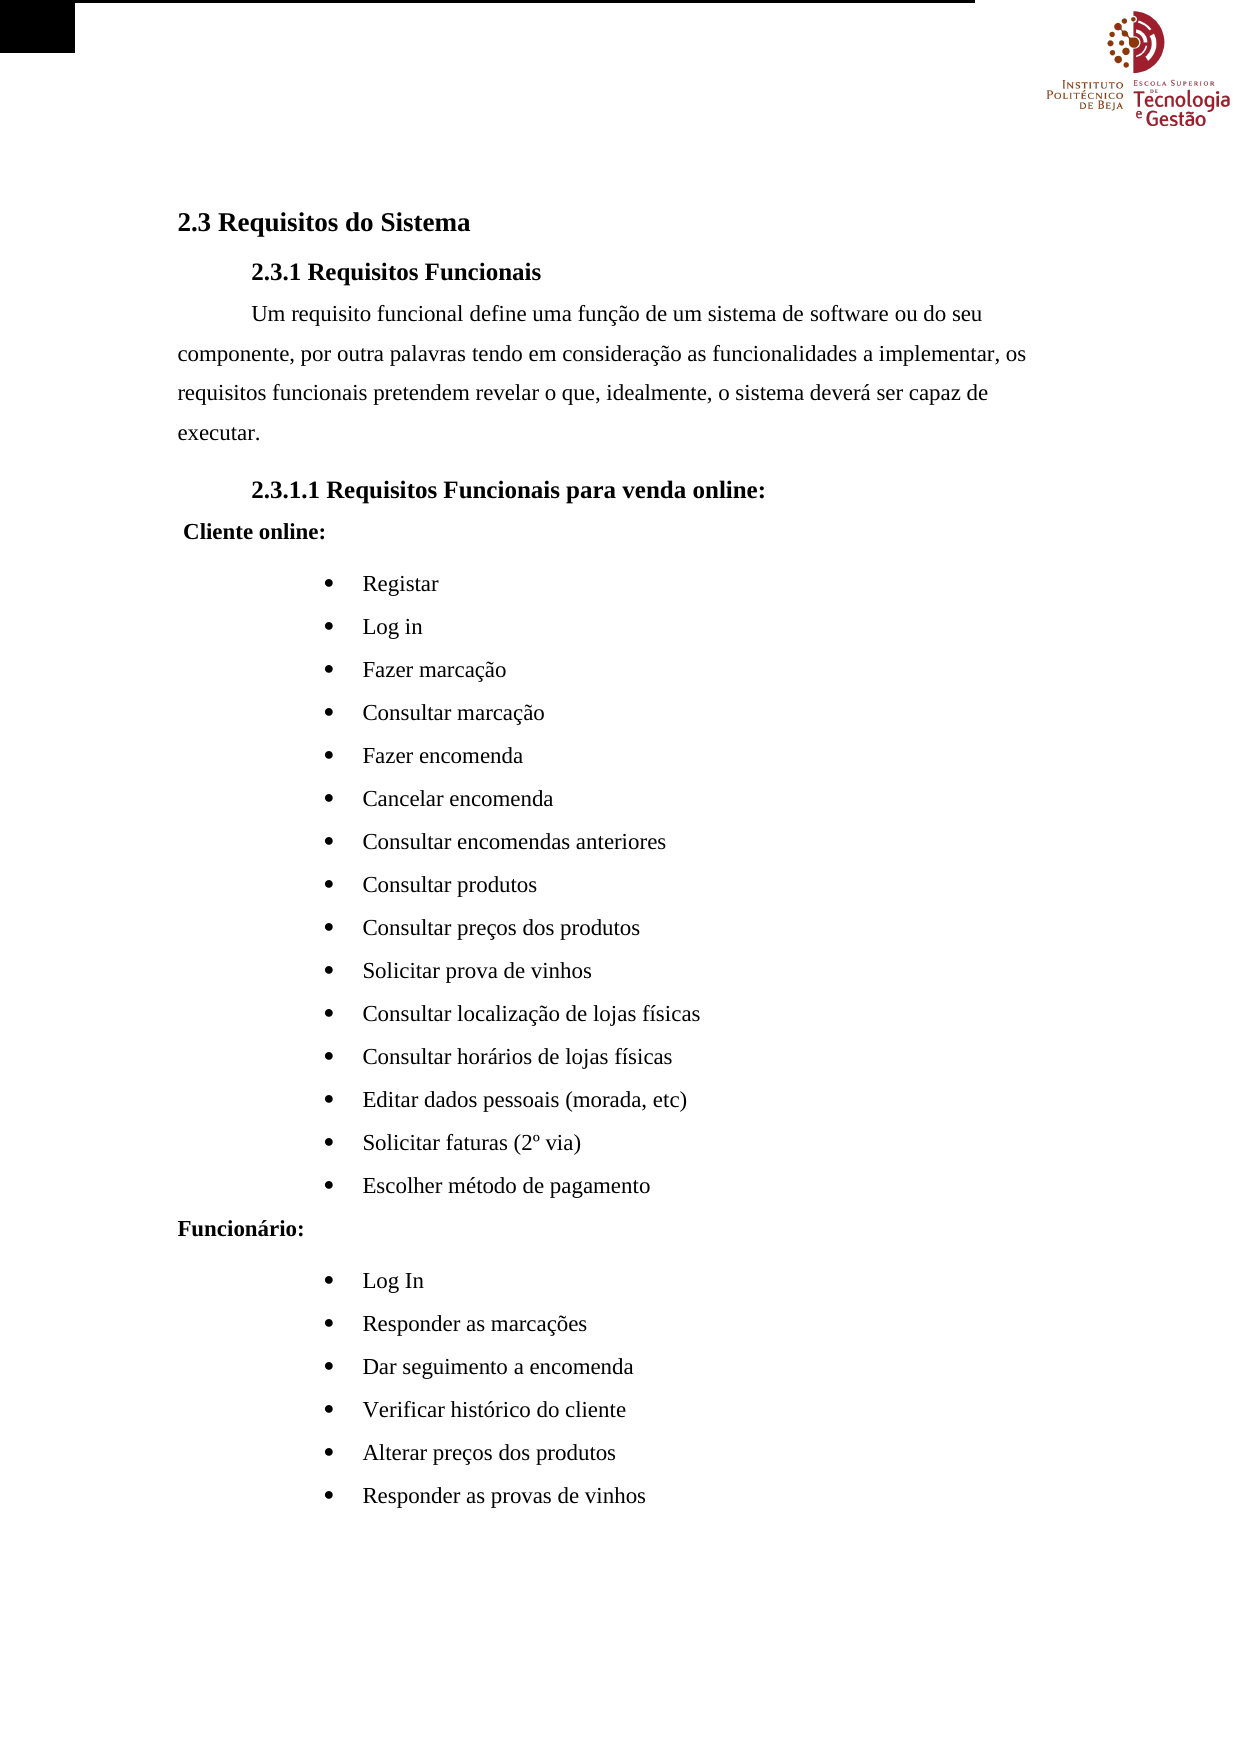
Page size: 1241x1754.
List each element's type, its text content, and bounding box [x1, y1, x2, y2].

text Cliente online: [177, 518, 1063, 544]
text Funcionário: [177, 1215, 1063, 1242]
list Alterar preços dos produtos [325, 1439, 1063, 1466]
subtitle 2.3.1 Requisitos Funcionais [177, 257, 1063, 286]
list Consultar localização de lojas físicas [325, 1000, 1063, 1026]
list Consultar horários de lojas físicas [325, 1043, 1063, 1069]
list Verificar histórico do cliente [325, 1396, 1063, 1423]
list Dar seguimento a encomenda [325, 1353, 1063, 1379]
list Log in [325, 613, 1063, 639]
text Um requisito funcional define uma função de um sistema de software ou do seu componente, por outra palavras tendo em consideração as funcionalidades a implementar, os requisitos funcionais pretendem revelar o que, idealmente, o sistema deverá ser capaz de executar. [177, 300, 1063, 445]
list Solicitar faturas (2º via) [325, 1129, 1063, 1156]
list Consultar preços dos produtos [325, 914, 1063, 940]
list Registar [325, 570, 1063, 596]
subtitle 2.3.1.1 Requisitos Funcionais para venda online: [177, 475, 1063, 503]
list Consultar marcação [325, 699, 1063, 725]
list Log In [325, 1267, 1063, 1293]
list Responder as marcações [325, 1310, 1063, 1337]
list Editar dados pessoais (morada, etc) [325, 1086, 1063, 1112]
list Consultar produtos [325, 871, 1063, 897]
list Responder as provas de vinhos [325, 1482, 1063, 1509]
list Fazer encomenda [325, 742, 1063, 768]
list Consultar encomendas anteriores [325, 828, 1063, 854]
list Fazer marcação [325, 656, 1063, 682]
list Solicitar prova de vinhos [325, 957, 1063, 983]
list Escolher método de pagamento [325, 1172, 1063, 1198]
list Cancelar encomenda [325, 785, 1063, 811]
subtitle 2.3 Requisitos do Sistema [177, 206, 1063, 237]
